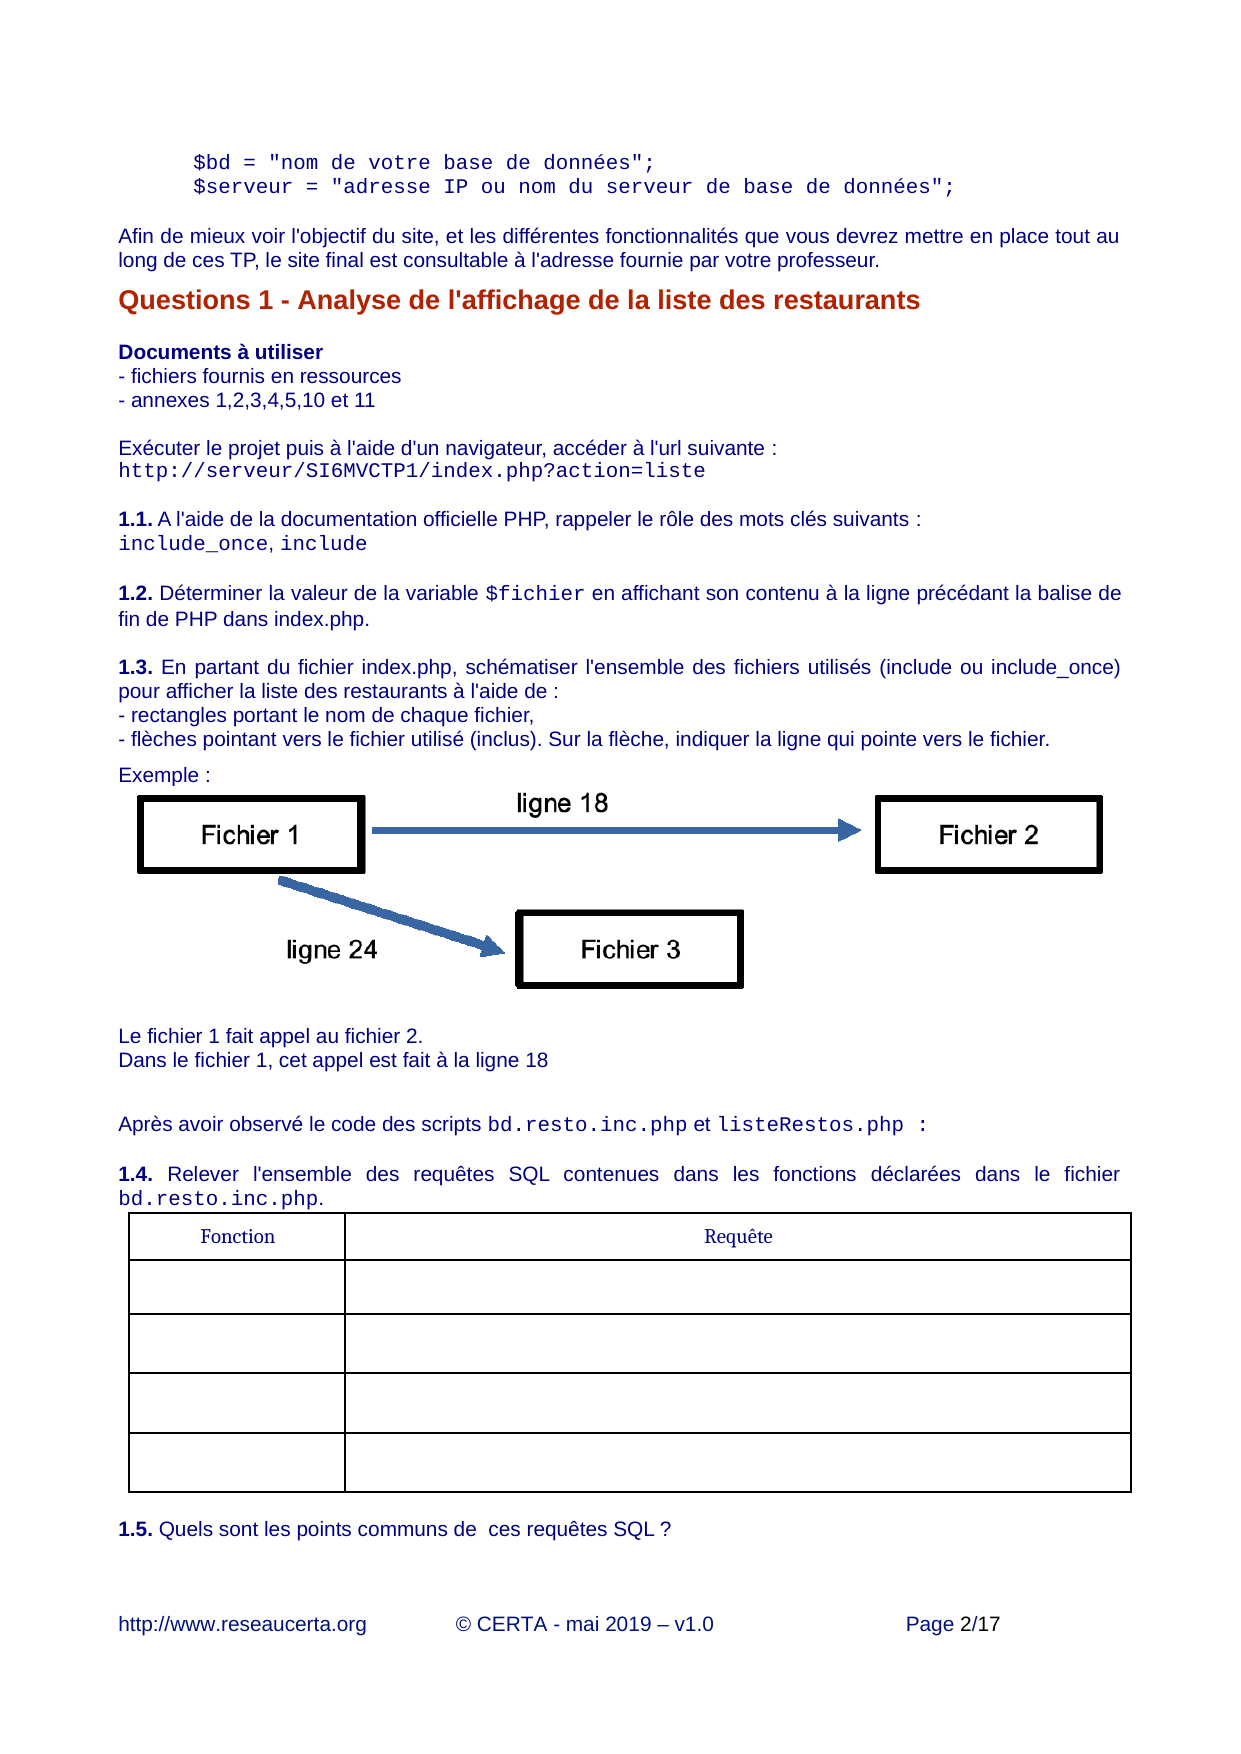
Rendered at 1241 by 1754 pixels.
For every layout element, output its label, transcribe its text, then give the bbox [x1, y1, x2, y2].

table_cell [346, 1261, 1130, 1312]
table_cell [130, 1261, 344, 1312]
text 1.3. En partant du fichier index.php, schématiser l'ensemble des fichiers utilisés (include ou include_once) pour afficher la liste des restaurants à l'aide de : [118, 655, 1122, 703]
text Questions 1 - Analyse de l'affichage de la liste des restaurants [118, 284, 1122, 315]
picture [118, 786, 1123, 1000]
text $bd = "nom de votre base de données"; [118, 152, 1122, 176]
text - fichiers fournis en ressources [118, 364, 1122, 388]
table_cell [130, 1315, 344, 1372]
text 1.2. Déterminer la valeur de la variable $fichier en affichant son contenu à la ligne précédant la balise de fin de PHP dans index.php. [118, 581, 1122, 631]
text Exécuter le projet puis à l'aide d'un navigateur, accéder à l'url suivante : [118, 436, 1122, 460]
text Exemple : [118, 762, 1122, 786]
text - flèches pointant vers le fichier utilisé (inclus). Sur la flèche, indiquer la ligne qui pointe vers le fichier. [118, 727, 1122, 751]
text include_once, include [118, 531, 1122, 557]
text Après avoir observé le code des scripts bd.resto.inc.php et listeRestos.php : [118, 1112, 1122, 1138]
table_cell [346, 1434, 1130, 1491]
text Afin de mieux voir l'objectif du site, et les différentes fonctionnalités que vous devrez mettre en place tout au long de ces TP, le site final est consultable à l'adresse fournie par votre professeur. [118, 223, 1122, 271]
text Dans le fichier 1, cet appel est fait à la ligne 18 [118, 1047, 1122, 1071]
table_header Requête [346, 1214, 1130, 1259]
text 1.5. Quels sont les points communs de ces requêtes SQL ? [118, 1517, 1122, 1541]
text Documents à utiliser [118, 340, 1122, 364]
table_cell [130, 1374, 344, 1432]
text - annexes 1,2,3,4,5,10 et 11 [118, 388, 1122, 412]
table_header Fonction [130, 1214, 344, 1259]
text - rectangles portant le nom de chaque fichier, [118, 703, 1122, 727]
text 1.4. Relever l'ensemble des requêtes SQL contenues dans les fonctions déclarées dans le fichier bd.resto.inc.php. [118, 1162, 1122, 1212]
text $serveur = "adresse IP ou nom du serveur de base de données"; [118, 176, 1122, 199]
text http://serveur/SI6MVCTP1/index.php?action=liste [118, 460, 1122, 483]
table_cell [130, 1434, 344, 1491]
table_cell [346, 1374, 1130, 1432]
text 1.1. A l'aide de la documentation officielle PHP, rappeler le rôle des mots clés suivants : [118, 507, 1122, 531]
text Le fichier 1 fait appel au fichier 2. [118, 1023, 1122, 1047]
table_cell [346, 1315, 1130, 1372]
